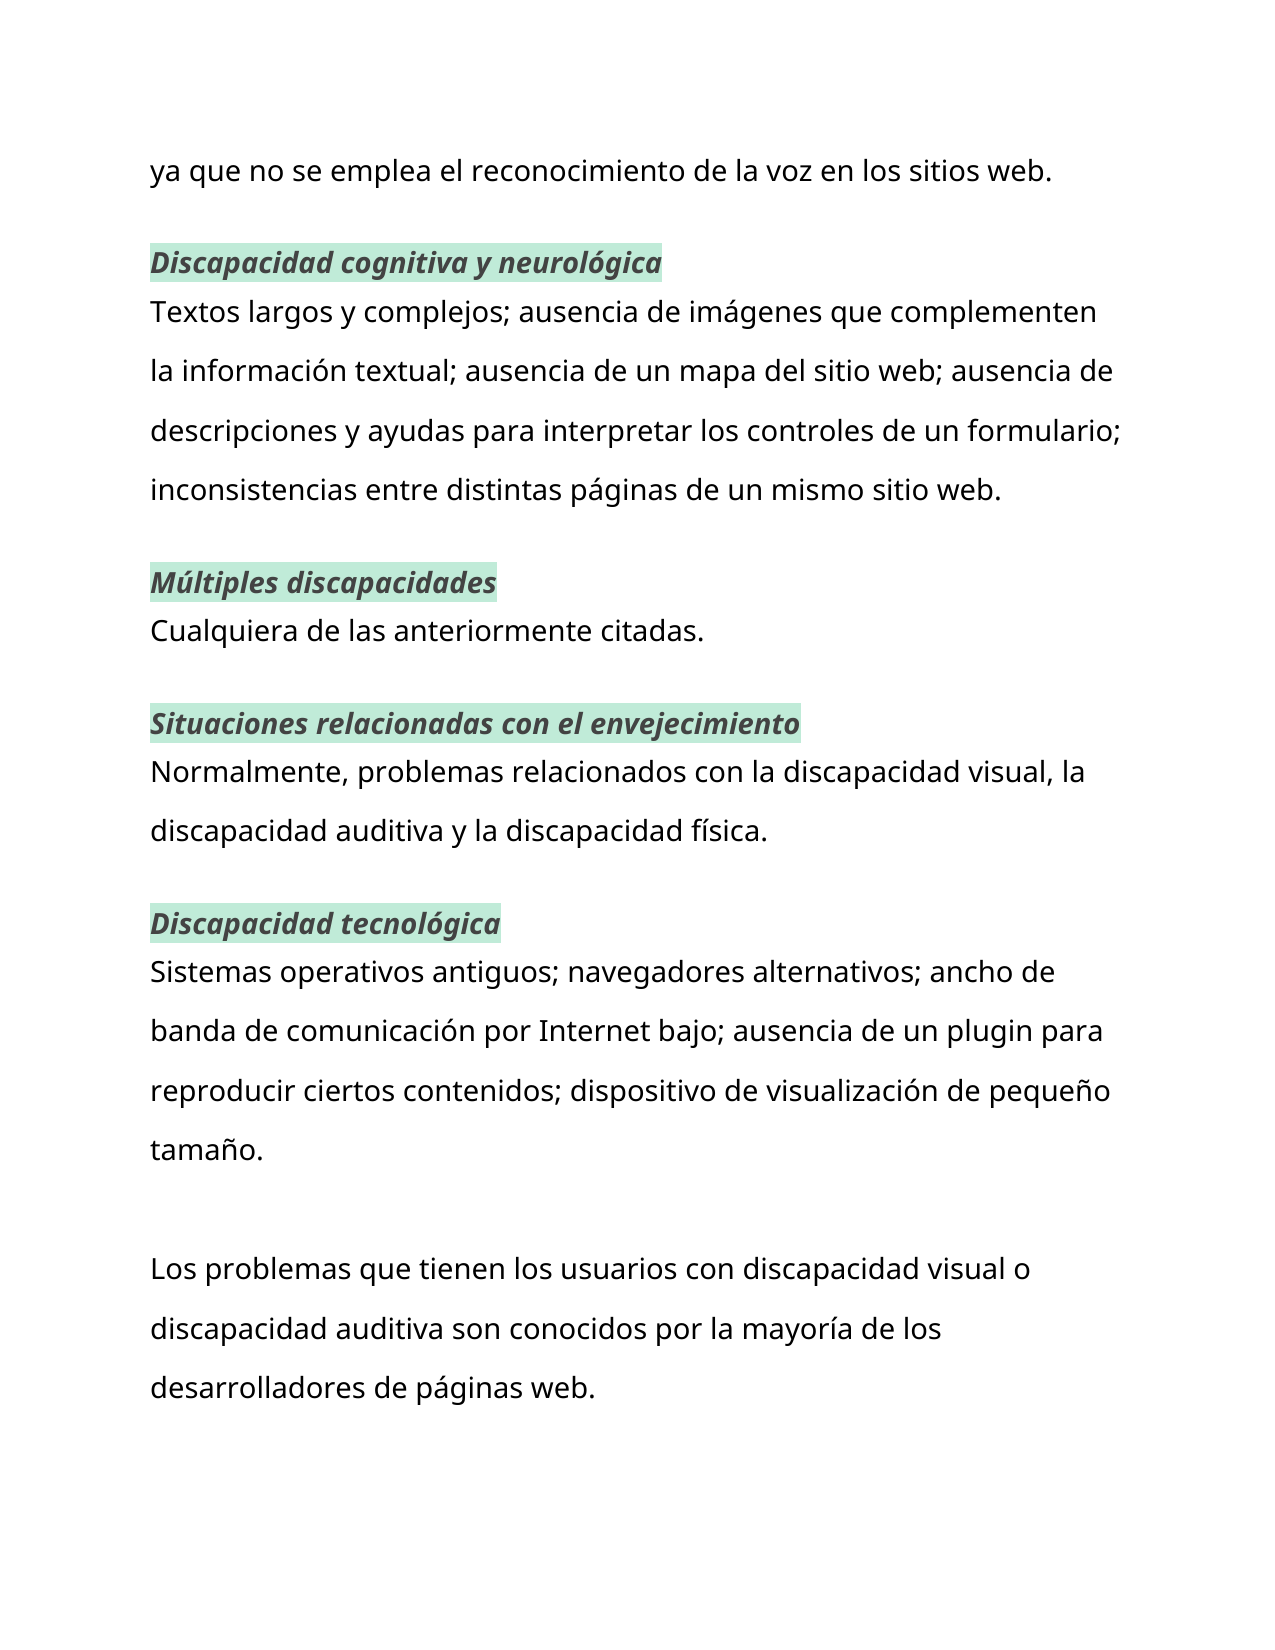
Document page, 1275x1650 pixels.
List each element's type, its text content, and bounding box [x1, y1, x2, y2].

text Los problemas que tienen los usuarios con discapacidad visual o discapacidad auditiva son conocidos por la mayoría de los desarrolladores de páginas web. [150, 1249, 1125, 1407]
text Normalmente, problemas relacionados con la discapacidad visual, la discapacidad auditiva y la discapacidad física. [150, 751, 1125, 850]
text Sistemas operativos antiguos; navegadores alternativos; ancho de banda de comunicación por Internet bajo; ausencia de un plugin para reproducir ciertos contenidos; dispositivo de visualización de pequeño tamaño. [150, 951, 1125, 1169]
text Cualquiera de las anteriormente citadas. [150, 610, 1125, 650]
subtitle Discapacidad cognitiva y neurológica [662, 243, 1125, 282]
text Textos largos y complejos; ausencia de imágenes que complementen la información textual; ausencia de un mapa del sitio web; ausencia de descripciones y ayudas para interpretar los controles de un formulario; inconsistencias entre distintas páginas de un mismo sitio web. [150, 291, 1125, 509]
subtitle Situaciones relacionadas con el envejecimiento [801, 703, 1125, 743]
text ya que no se emplea el reconocimiento de la voz en los sitios web. [150, 150, 1125, 190]
subtitle Múltiples discapacidades [497, 562, 1125, 602]
subtitle Discapacidad tecnológica [501, 903, 1125, 943]
